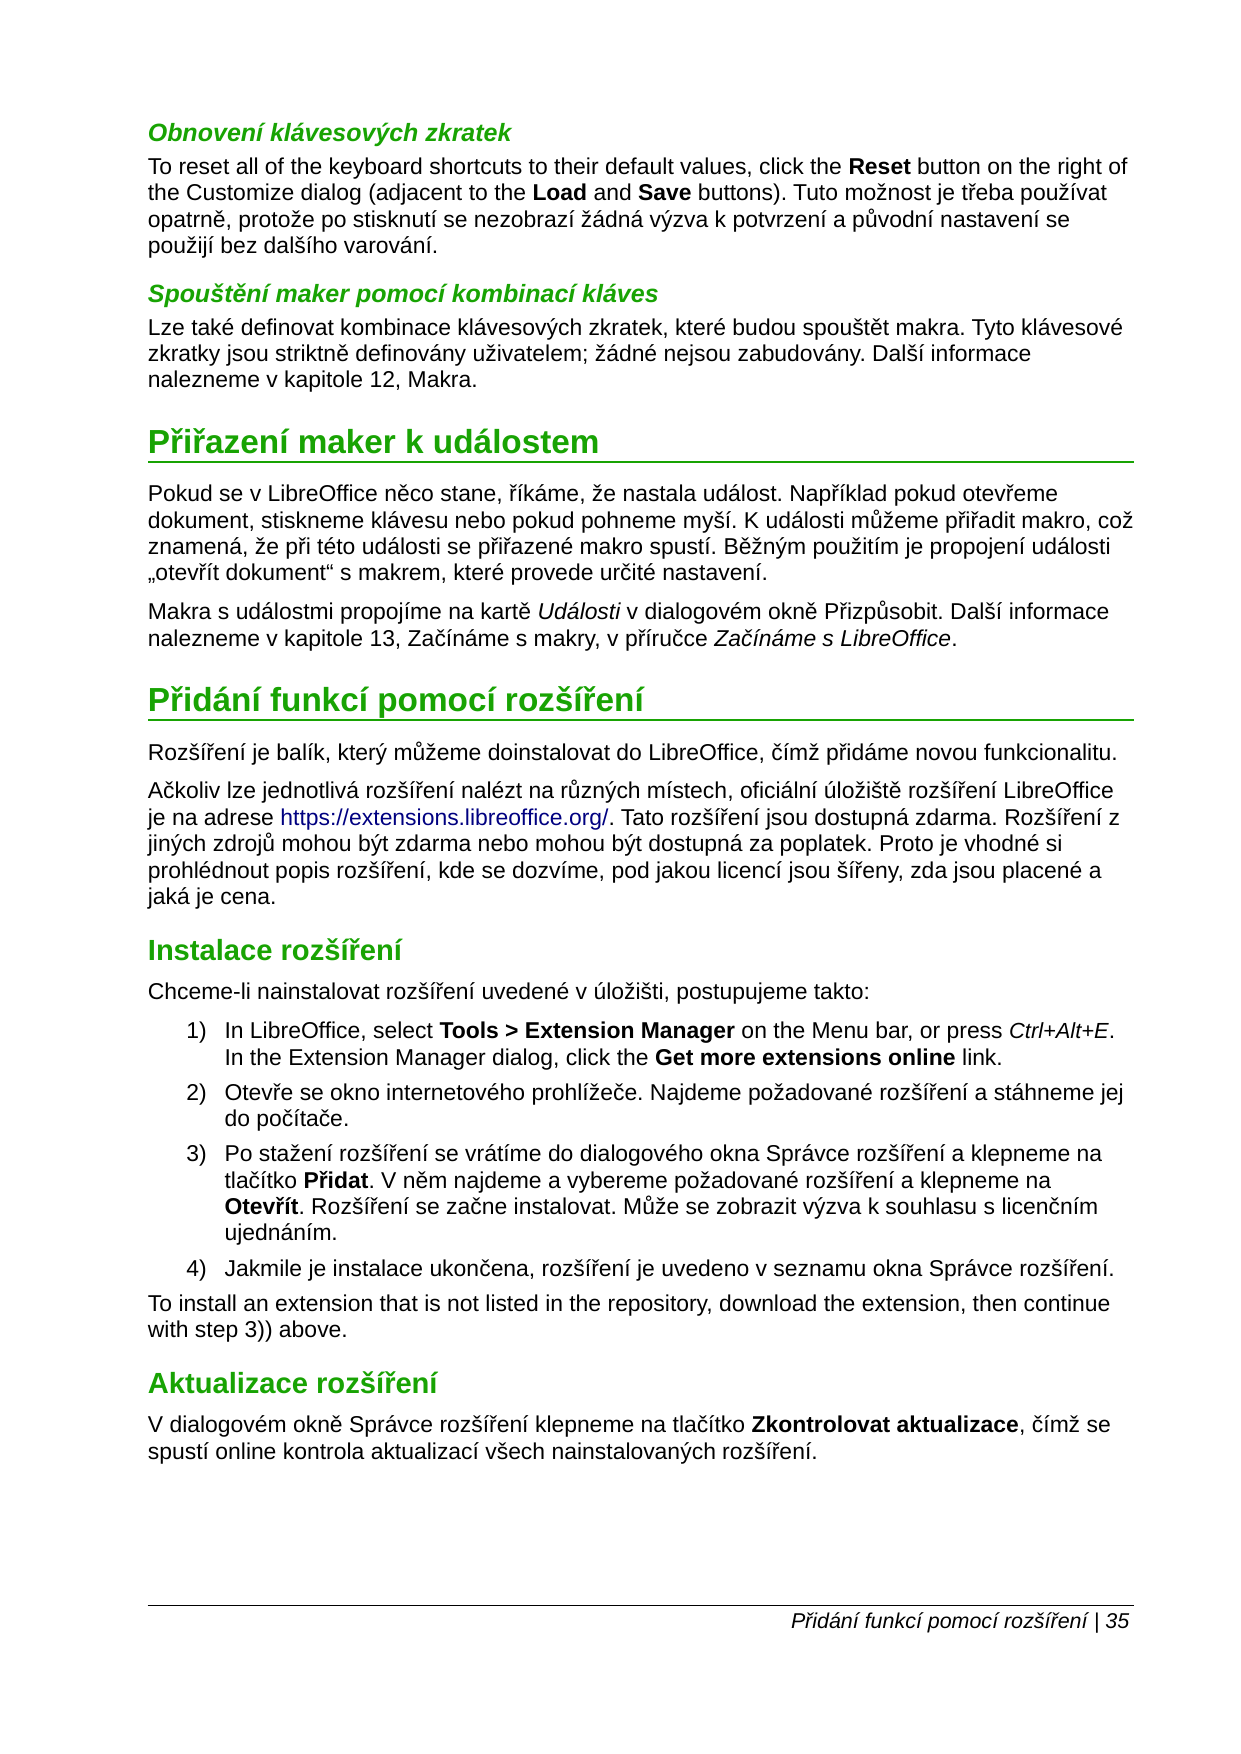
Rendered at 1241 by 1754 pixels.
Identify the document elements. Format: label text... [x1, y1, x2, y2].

text V dialogovém okně Správce rozšíření klepneme na tlačítko Zkontrolovat aktualizace, čímž se spustí online kontrola aktualizací všech nainstalovaných rozšíření. [148, 1411, 1134, 1464]
list Otevře se okno internetového prohlížeče. Najdeme požadované rozšíření a stáhneme jej do počítače. [207, 1079, 1134, 1131]
subtitle Aktualizace rozšíření [148, 1366, 1134, 1399]
list Jakmile je instalace ukončena, rozšíření je uvedeno v seznamu okna Správce rozšíření. [207, 1254, 1134, 1281]
text Lze také definovat kombinace klávesových zkratek, které budou spouštět makra. Tyto klávesové zkratky jsou striktně definovány uživatelem; žádné nejsou zabudovány. Další informace nalezneme v kapitole 12, Makra. [148, 313, 1134, 393]
subtitle Přiřazení maker k událostem [148, 422, 1134, 461]
list In LibreOffice, select Tools > Extension Manager on the Menu bar, or press Ctrl+Alt+E. In the Extension Manager dialog, click the Get more extensions online link. [207, 1017, 1134, 1070]
subtitle Spouštění maker pomocí kombinací kláves [148, 279, 1134, 308]
text Ačkoliv lze jednotlivá rozšíření nalézt na různých místech, oficiální úložiště rozšíření LibreOffice je na adrese https://extensions.libreoffice.org/. Tato rozšíření jsou dostupná zdarma. Rozšíření z jiných zdrojů mohou být zdarma nebo mohou být dostupná za poplatek. Proto je vhodné si prohlédnout popis rozšíření, kde se dozvíme, pod jakou licencí jsou šířeny, zda jsou placené a jaká je cena. [148, 777, 1134, 909]
subtitle Přidání funkcí pomocí rozšíření [148, 680, 1134, 719]
text To install an extension that is not listed in the repository, download the extension, then continue with step 3) above. [148, 1290, 1134, 1342]
text Pokud se v LibreOffice něco stane, říkáme, že nastala událost. Například pokud otevřeme dokument, stiskneme klávesu nebo pokud pohneme myší. K události můžeme přiřadit makro, což znamená, že při této události se přiřazené makro spustí. Běžným použitím je propojení události „otevřít dokument“ s makrem, které provede určité nastavení. [148, 480, 1134, 586]
list Po stažení rozšíření se vrátíme do dialogového okna Správce rozšíření a klepneme na tlačítko Přidat. V něm najdeme a vybereme požadované rozšíření a klepneme na Otevřít. Rozšíření se začne instalovat. Může se zobrazit výzva k souhlasu s licenčním ujednáním. [207, 1140, 1134, 1246]
text Makra s událostmi propojíme na kartě Události v dialogovém okně Přizpůsobit. Další informace nalezneme v kapitole 13, Začínáme s makry, v příručce Začínáme s LibreOffice. [148, 598, 1134, 651]
subtitle Obnovení klávesových zkratek [148, 118, 1134, 147]
subtitle Instalace rozšíření [148, 933, 1134, 966]
text To reset all of the keyboard shortcuts to their default values, click the Reset button on the right of the Customize dialog (adjacent to the Load and Save buttons). Tuto možnost je třeba používat opatrně, protože po stisknutí se nezobrazí žádná výzva k potvrzení a původní nastavení se použijí bez dalšího varování. [148, 153, 1134, 258]
list Chceme-li nainstalovat rozšíření uvedené v úložišti, postupujeme takto: [148, 978, 1134, 1004]
text Rozšíření je balík, který můžeme doinstalovat do LibreOffice, čímž přidáme novou funkcionalitu. [148, 739, 1134, 765]
